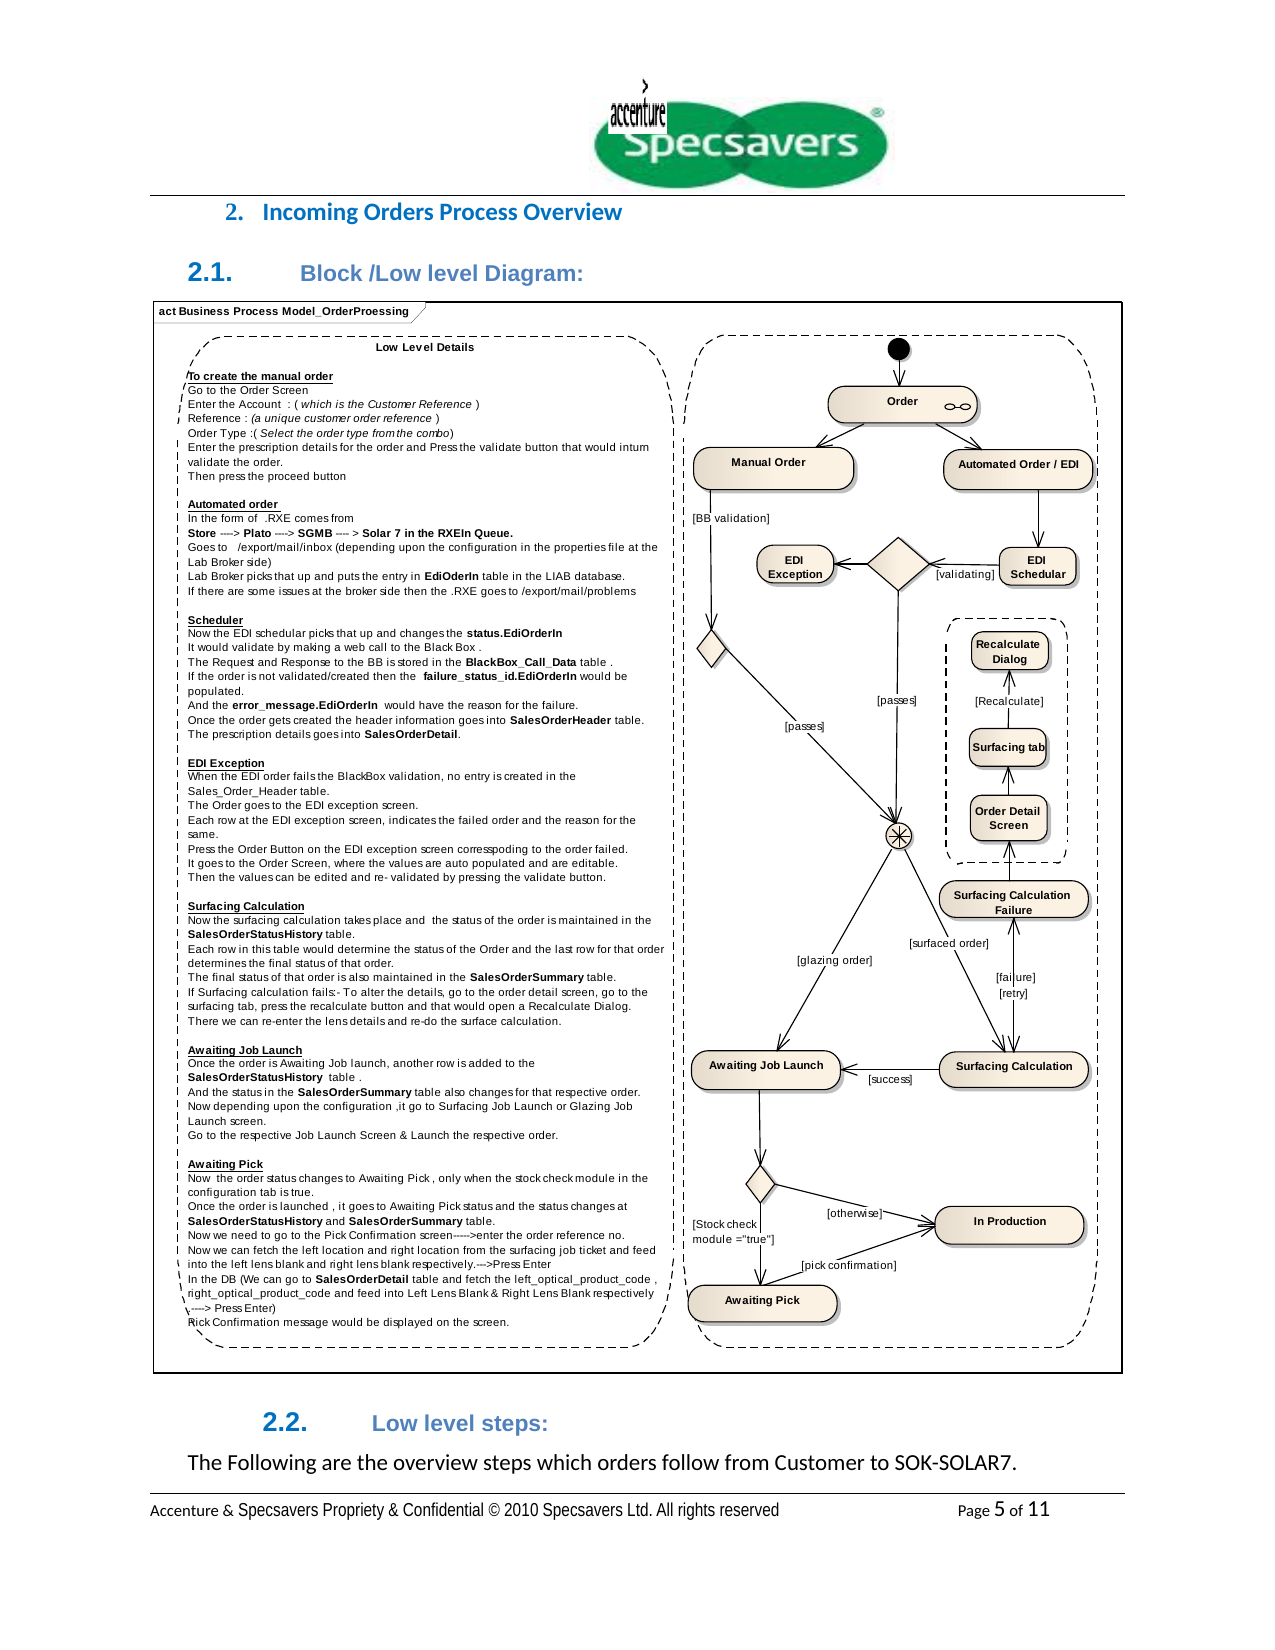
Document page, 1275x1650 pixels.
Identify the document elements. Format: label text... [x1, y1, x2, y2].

subtitle Low level steps: [262, 1406, 1125, 1437]
picture [589, 97, 895, 193]
text The Following are the overview steps which orders follow from Customer to SOK-SOLAR7. [187, 1448, 1125, 1476]
subtitle Incoming Orders Process Overview [225, 196, 1125, 227]
subtitle Block /Low level Diagram: [187, 256, 1125, 287]
